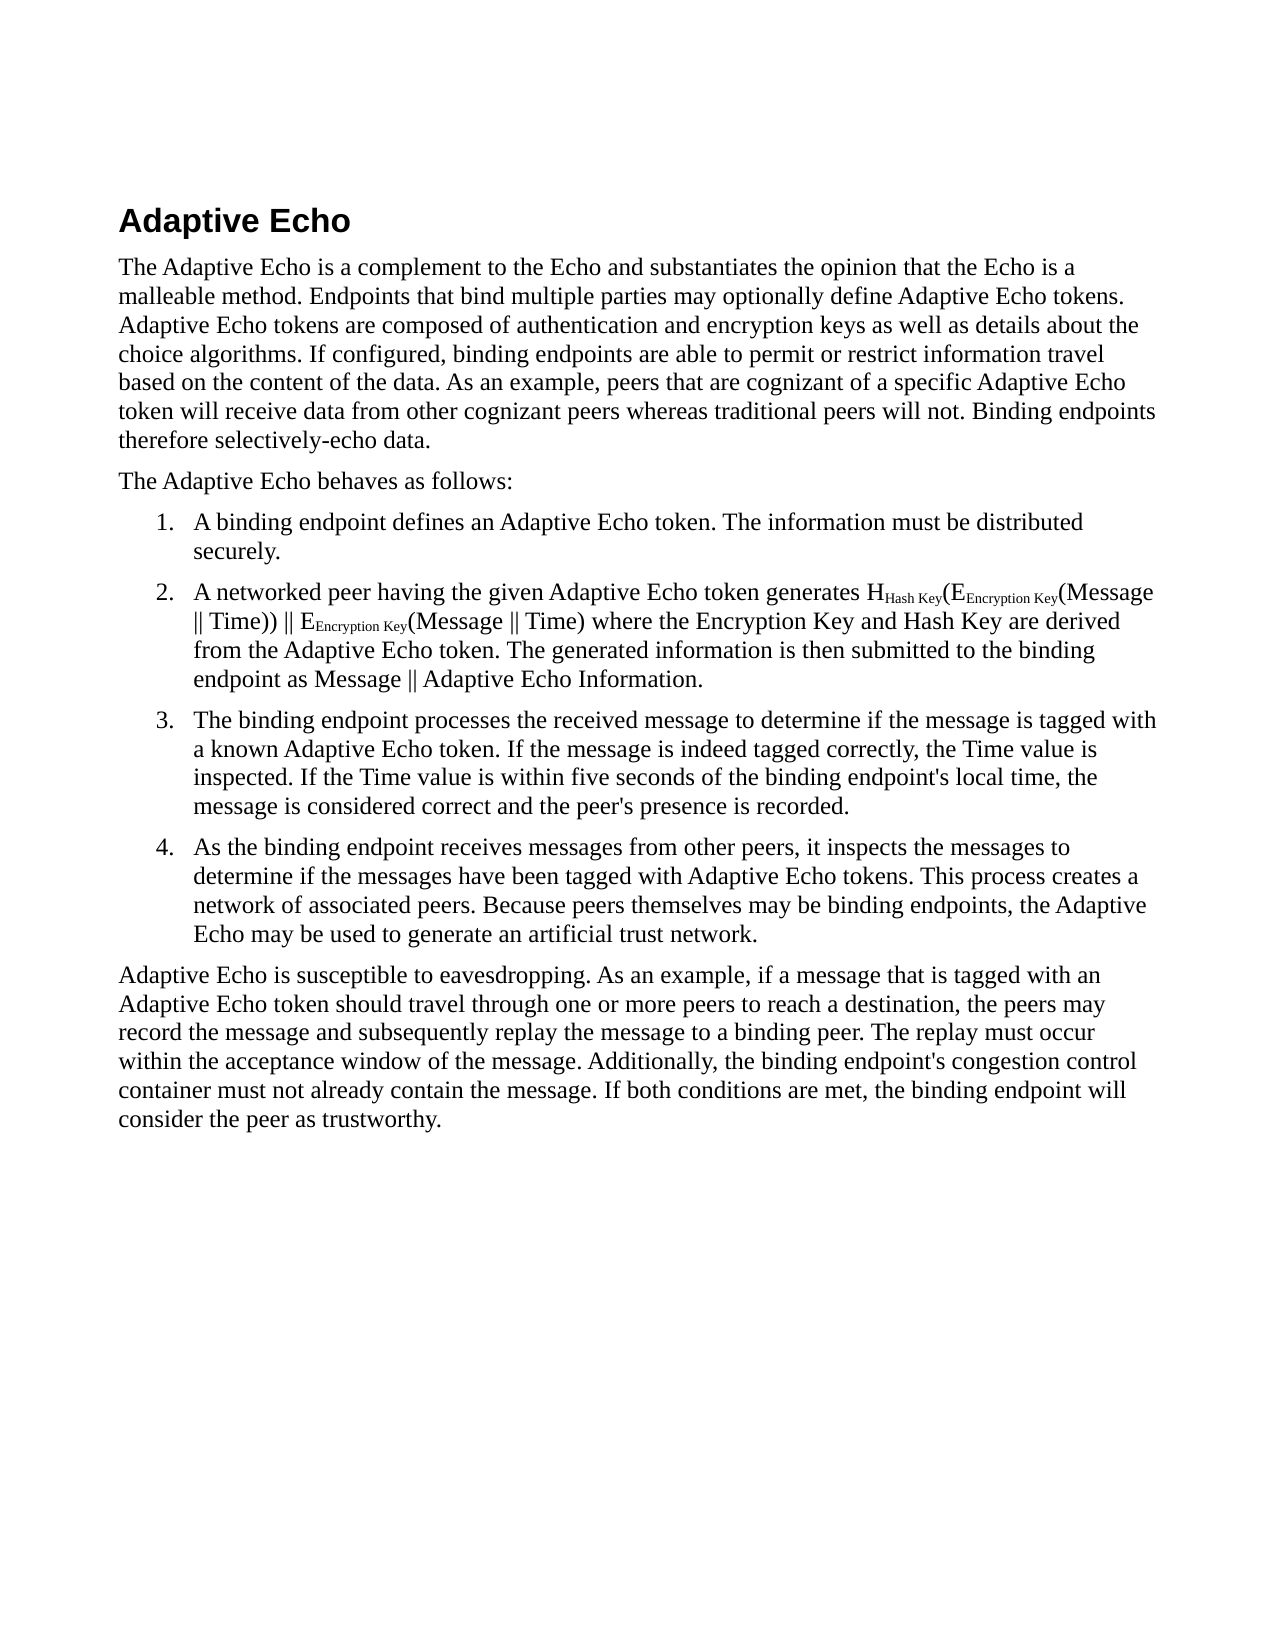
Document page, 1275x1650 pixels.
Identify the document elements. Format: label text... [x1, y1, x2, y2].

subtitle Adaptive Echo [118, 201, 1157, 240]
list A networked peer having the given Adaptive Echo token generates HHash Key(EEncryption Key(Message || Time)) || EEncryption Key(Message || Time) where the Encryption Key and Hash Key are derived from the Adaptive Echo token. The generated information is then submitted to the binding endpoint as Message || Adaptive Echo Information. [156, 577, 1157, 692]
text The Adaptive Echo behaves as follows: [118, 466, 1157, 495]
list A binding endpoint defines an Adaptive Echo token. The information must be distributed securely. [156, 507, 1157, 565]
text The Adaptive Echo is a complement to the Echo and substantiates the opinion that the Echo is a malleable method. Endpoints that bind multiple parties may optionally define Adaptive Echo tokens. Adaptive Echo tokens are composed of authentication and encryption keys as well as details about the choice algorithms. If configured, binding endpoints are able to permit or restrict information travel based on the content of the data. As an example, peers that are cognizant of a specific Adaptive Echo token will receive data from other cognizant peers whereas traditional peers will not. Binding endpoints therefore selectively-echo data. [118, 252, 1157, 454]
list As the binding endpoint receives messages from other peers, it inspects the messages to determine if the messages have been tagged with Adaptive Echo tokens. This process creates a network of associated peers. Because peers themselves may be binding endpoints, the Adaptive Echo may be used to generate an artificial trust network. [156, 832, 1157, 947]
text Adaptive Echo is susceptible to eavesdropping. As an example, if a message that is tagged with an Adaptive Echo token should travel through one or more peers to reach a destination, the peers may record the message and subsequently replay the message to a binding peer. The replay must occur within the acceptance window of the message. Additionally, the binding endpoint's congestion control container must not already contain the message. If both conditions are met, the binding endpoint will consider the peer as trustworthy. [118, 960, 1157, 1132]
list The binding endpoint processes the received message to determine if the message is tagged with a known Adaptive Echo token. If the message is indeed tagged correctly, the Time value is inspected. If the Time value is within five seconds of the binding endpoint's local time, the message is considered correct and the peer's presence is recorded. [156, 705, 1157, 820]
